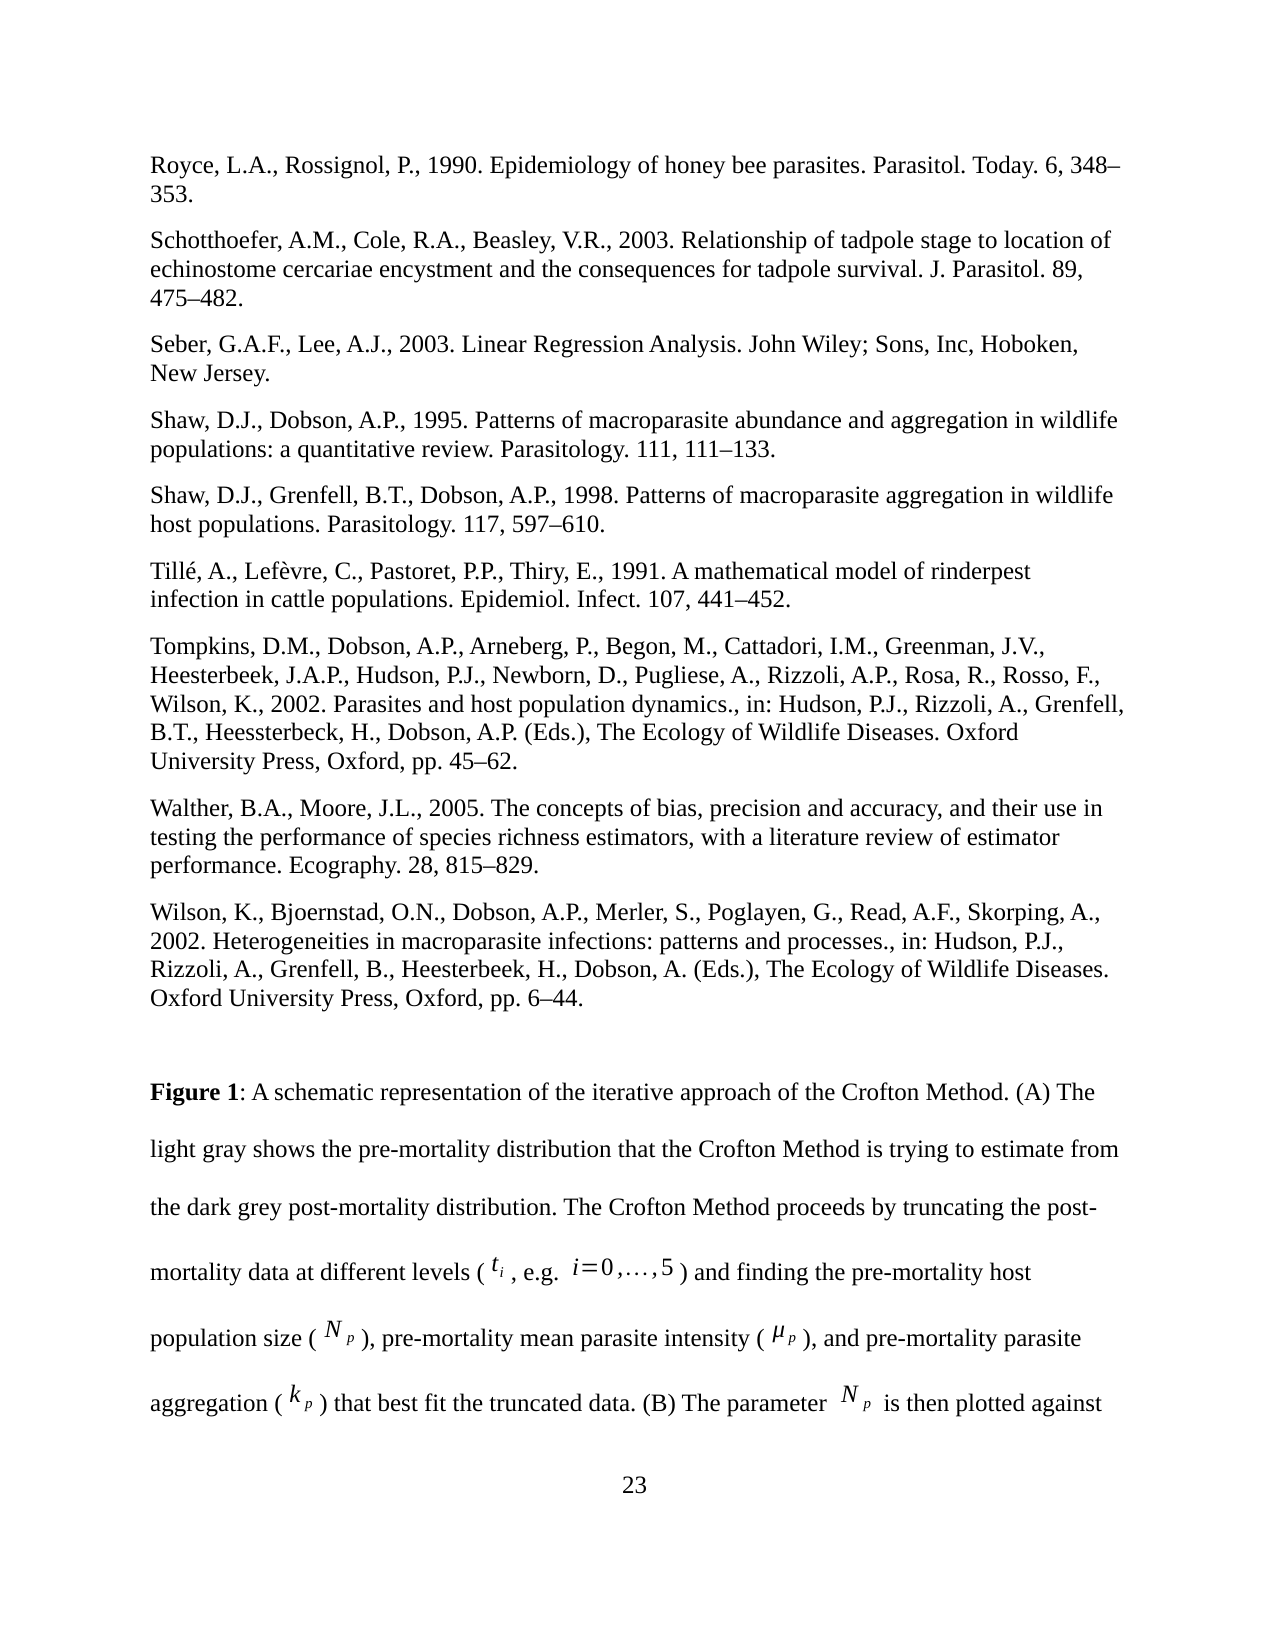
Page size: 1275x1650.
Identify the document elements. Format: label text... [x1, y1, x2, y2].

text Shaw, D.J., Dobson, A.P., 1995. Patterns of macroparasite abundance and aggregation in wildlife populations: a quantitative review. Parasitology. 111, 111–133. [150, 405, 1125, 462]
text Schotthoefer, A.M., Cole, R.A., Beasley, V.R., 2003. Relationship of tadpole stage to location of echinostome cercariae encystment and the consequences for tadpole survival. J. Parasitol. 89, 475–482. [150, 225, 1125, 312]
text Royce, L.A., Rossignol, P., 1990. Epidemiology of honey bee parasites. Parasitol. Today. 6, 348–353. [150, 150, 1125, 207]
text Tompkins, D.M., Dobson, A.P., Arneberg, P., Begon, M., Cattadori, I.M., Greenman, J.V., Heesterbeek, J.A.P., Hudson, P.J., Newborn, D., Pugliese, A., Rizzoli, A.P., Rosa, R., Rosso, F., Wilson, K., 2002. Parasites and host population dynamics., in: Hudson, P.J., Rizzoli, A., Grenfell, B.T., Heessterbeck, H., Dobson, A.P. (Eds.), The Ecology of Wildlife Diseases. Oxford University Press, Oxford, pp. 45–62. [150, 631, 1125, 775]
text Shaw, D.J., Grenfell, B.T., Dobson, A.P., 1998. Patterns of macroparasite aggregation in wildlife host populations. Parasitology. 117, 597–610. [150, 480, 1125, 538]
text Figure 1: A schematic representation of the iterative approach of the Crofton Method. (A) The light gray shows the pre-mortality distribution that the Crofton Method is trying to estimate from the dark grey post-mortality distribution. The Crofton Method proceeds by truncating the post-mortality data at different levels (, e.g. ) and finding the pre-mortality host population size (), pre-mortality mean parasite intensity (), and pre-mortality parasite aggregation () that best fit the truncated data. (B) The parameter is then plotted against the truncation level to determine if a “kink” occurs in the parameter values (Lester, 1984). This “kink” indicates that PIHM is occurring in the system. In the above example, PIHM is occurring in the system as visualized by the distinct “kink” at . [150, 1077, 1125, 1417]
text Seber, G.A.F., Lee, A.J., 2003. Linear Regression Analysis. John Wiley; Sons, Inc, Hoboken, New Jersey. [150, 329, 1125, 387]
text Walther, B.A., Moore, J.L., 2005. The concepts of bias, precision and accuracy, and their use in testing the performance of species richness estimators, with a literature review of estimator performance. Ecography. 28, 815–829. [150, 793, 1125, 879]
text Wilson, K., Bjoernstad, O.N., Dobson, A.P., Merler, S., Poglayen, G., Read, A.F., Skorping, A., 2002. Heterogeneities in macroparasite infections: patterns and processes., in: Hudson, P.J., Rizzoli, A., Grenfell, B., Heesterbeek, H., Dobson, A. (Eds.), The Ecology of Wildlife Diseases. Oxford University Press, Oxford, pp. 6–44. [150, 897, 1125, 1012]
text Tillé, A., Lefèvre, C., Pastoret, P.P., Thiry, E., 1991. A mathematical model of rinderpest infection in cattle populations. Epidemiol. Infect. 107, 441–452. [150, 556, 1125, 613]
